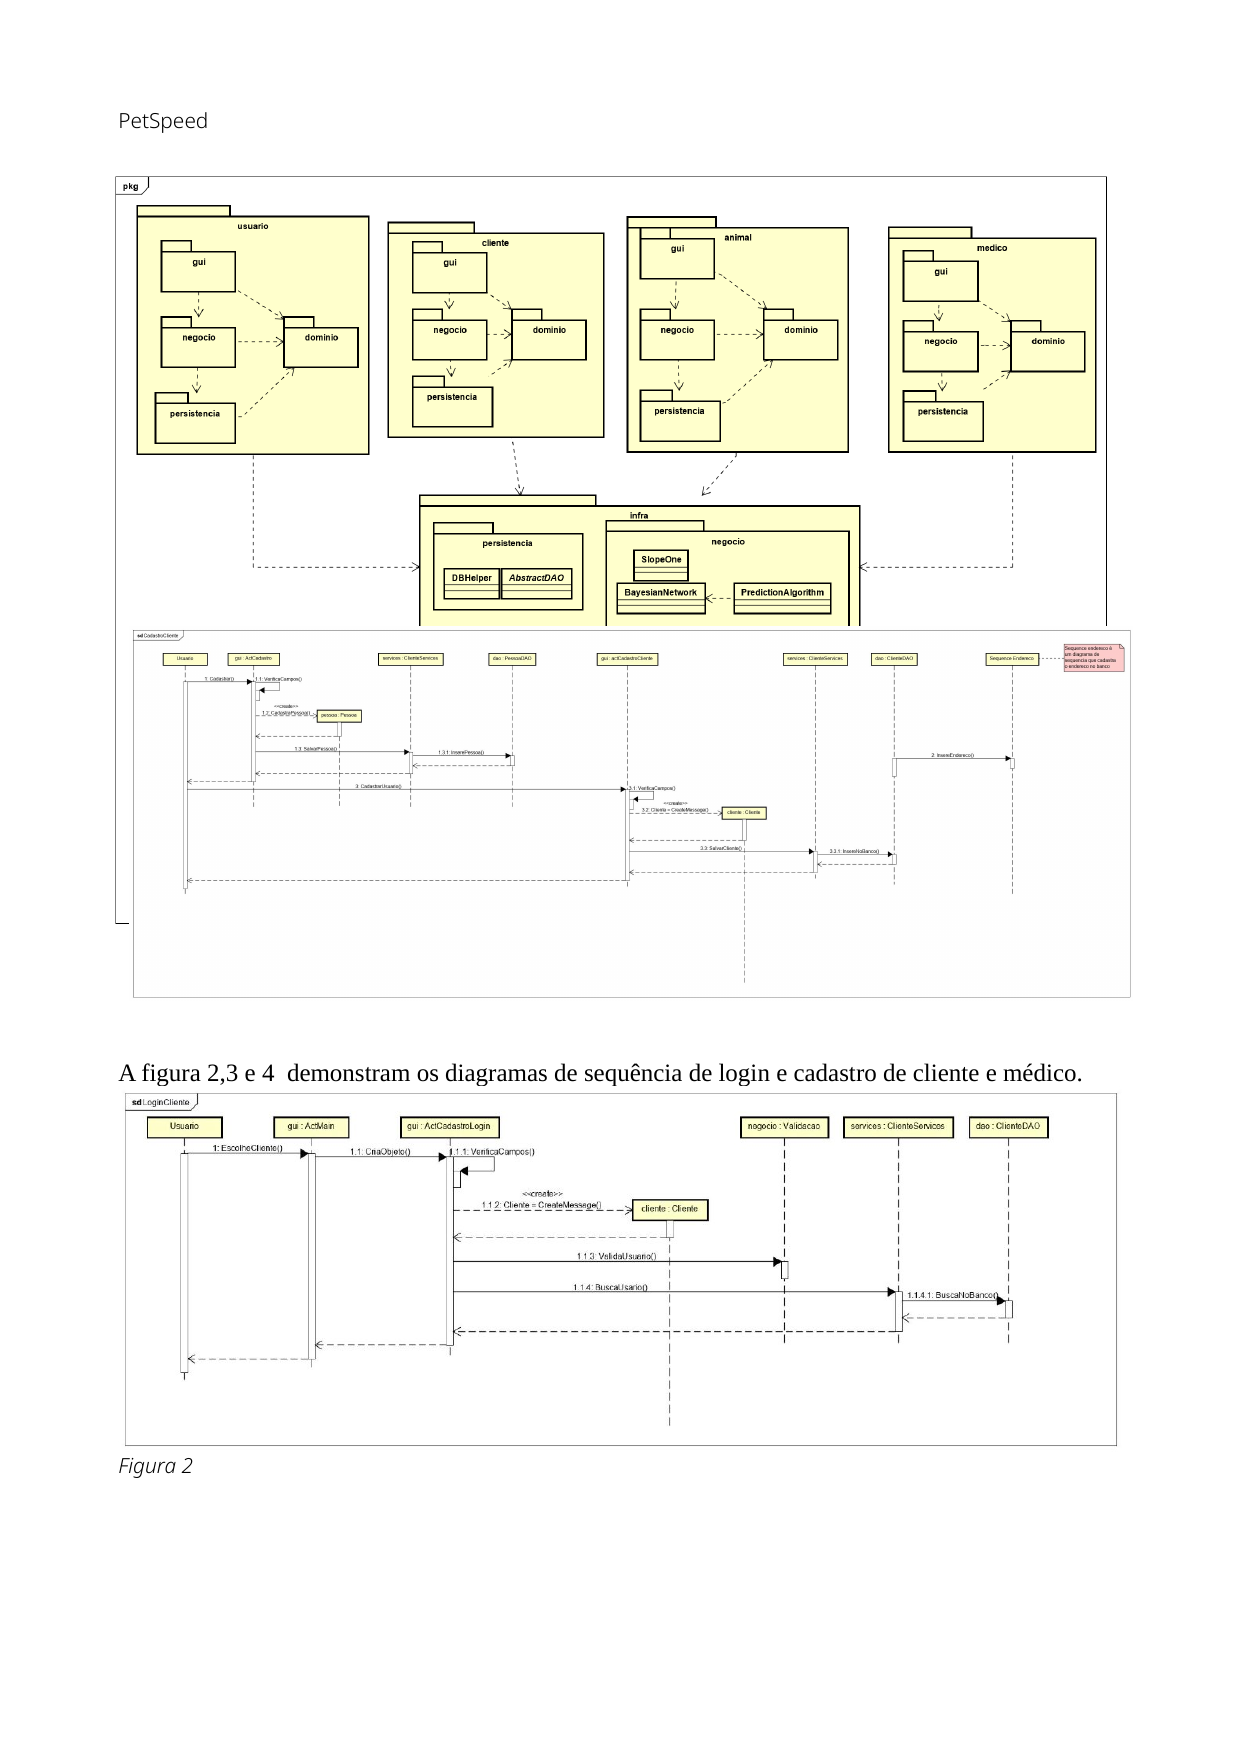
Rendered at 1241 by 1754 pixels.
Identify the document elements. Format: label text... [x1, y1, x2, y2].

picture [118, 1086, 1123, 1452]
text A figura 2,3 e 4 demonstram os diagramas de sequência de login e cadastro de cliente e médico. [118, 1058, 1122, 1086]
text Figura 2 [118, 1452, 1122, 1480]
picture [108, 169, 1133, 1001]
